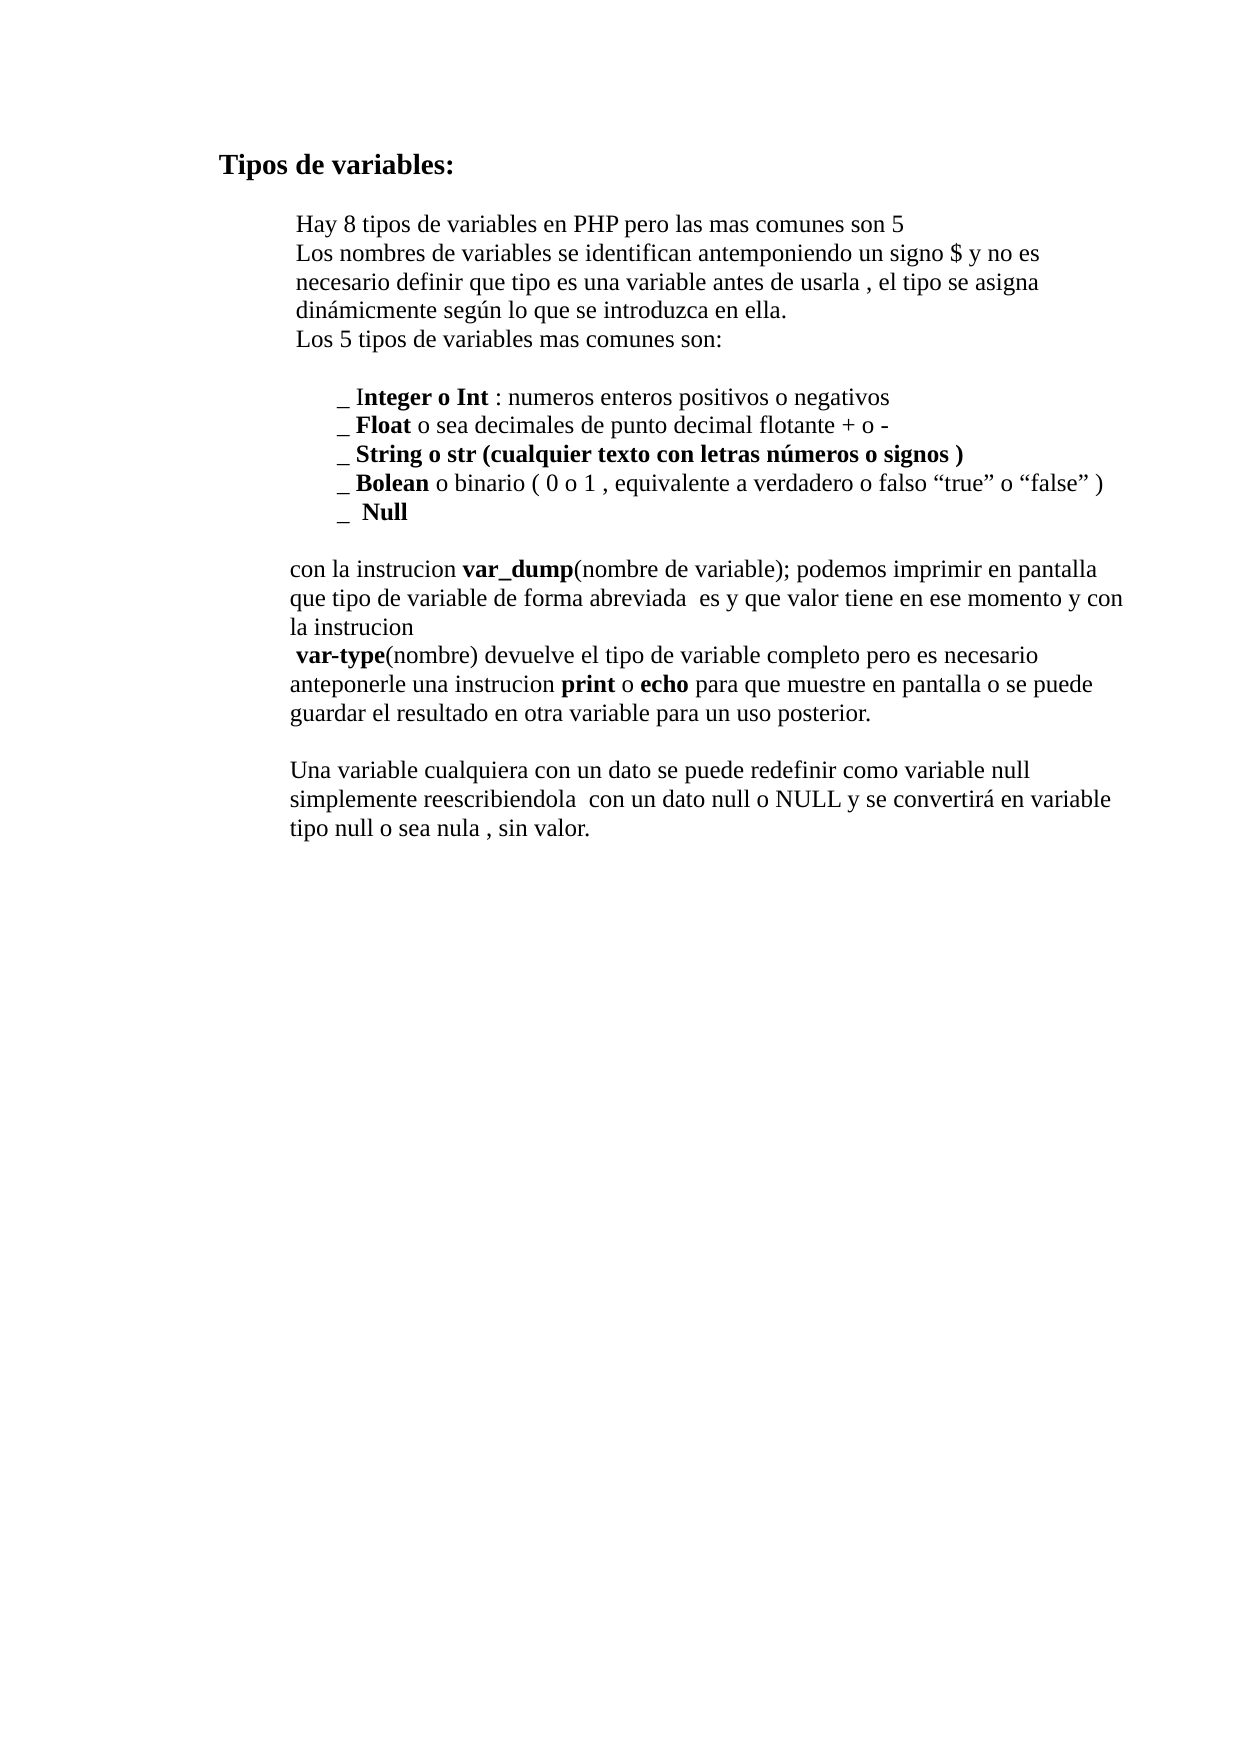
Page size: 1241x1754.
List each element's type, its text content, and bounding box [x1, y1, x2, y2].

text Tipos de variables: [219, 147, 1123, 180]
text _ Float o sea decimales de punto decimal flotante + o - [337, 410, 1123, 439]
text con la instrucion var_dump(nombre de variable); podemos imprimir en pantalla que tipo de variable de forma abreviada es y que valor tiene en ese momento y con la instrucion [289, 554, 1123, 640]
text Los nombres de variables se identifican antemponiendo un signo $ y no es necesario definir que tipo es una variable antes de usarla , el tipo se asigna dinámicmente según lo que se introduzca en ella. [296, 238, 1123, 324]
text _ String o str (cualquier texto con letras números o signos ) [337, 439, 1123, 468]
text _ Bolean o binario ( 0 o 1 , equivalente a verdadero o falso “true” o “false” ) [337, 468, 1123, 497]
text Una variable cualquiera con un dato se puede redefinir como variable null simplemente reescribiendola con un dato null o NULL y se convertirá en variable tipo null o sea nula , sin valor. [289, 755, 1123, 842]
text Hay 8 tipos de variables en PHP pero las mas comunes son 5 [296, 209, 1123, 238]
text Los 5 tipos de variables mas comunes son: [296, 324, 1123, 353]
text _ Integer o Int : numeros enteros positivos o negativos [337, 382, 1123, 410]
text _ Null [337, 497, 1123, 525]
text var-type(nombre) devuelve el tipo de variable completo pero es necesario anteponerle una instrucion print o echo para que muestre en pantalla o se puede guardar el resultado en otra variable para un uso posterior. [289, 640, 1123, 727]
